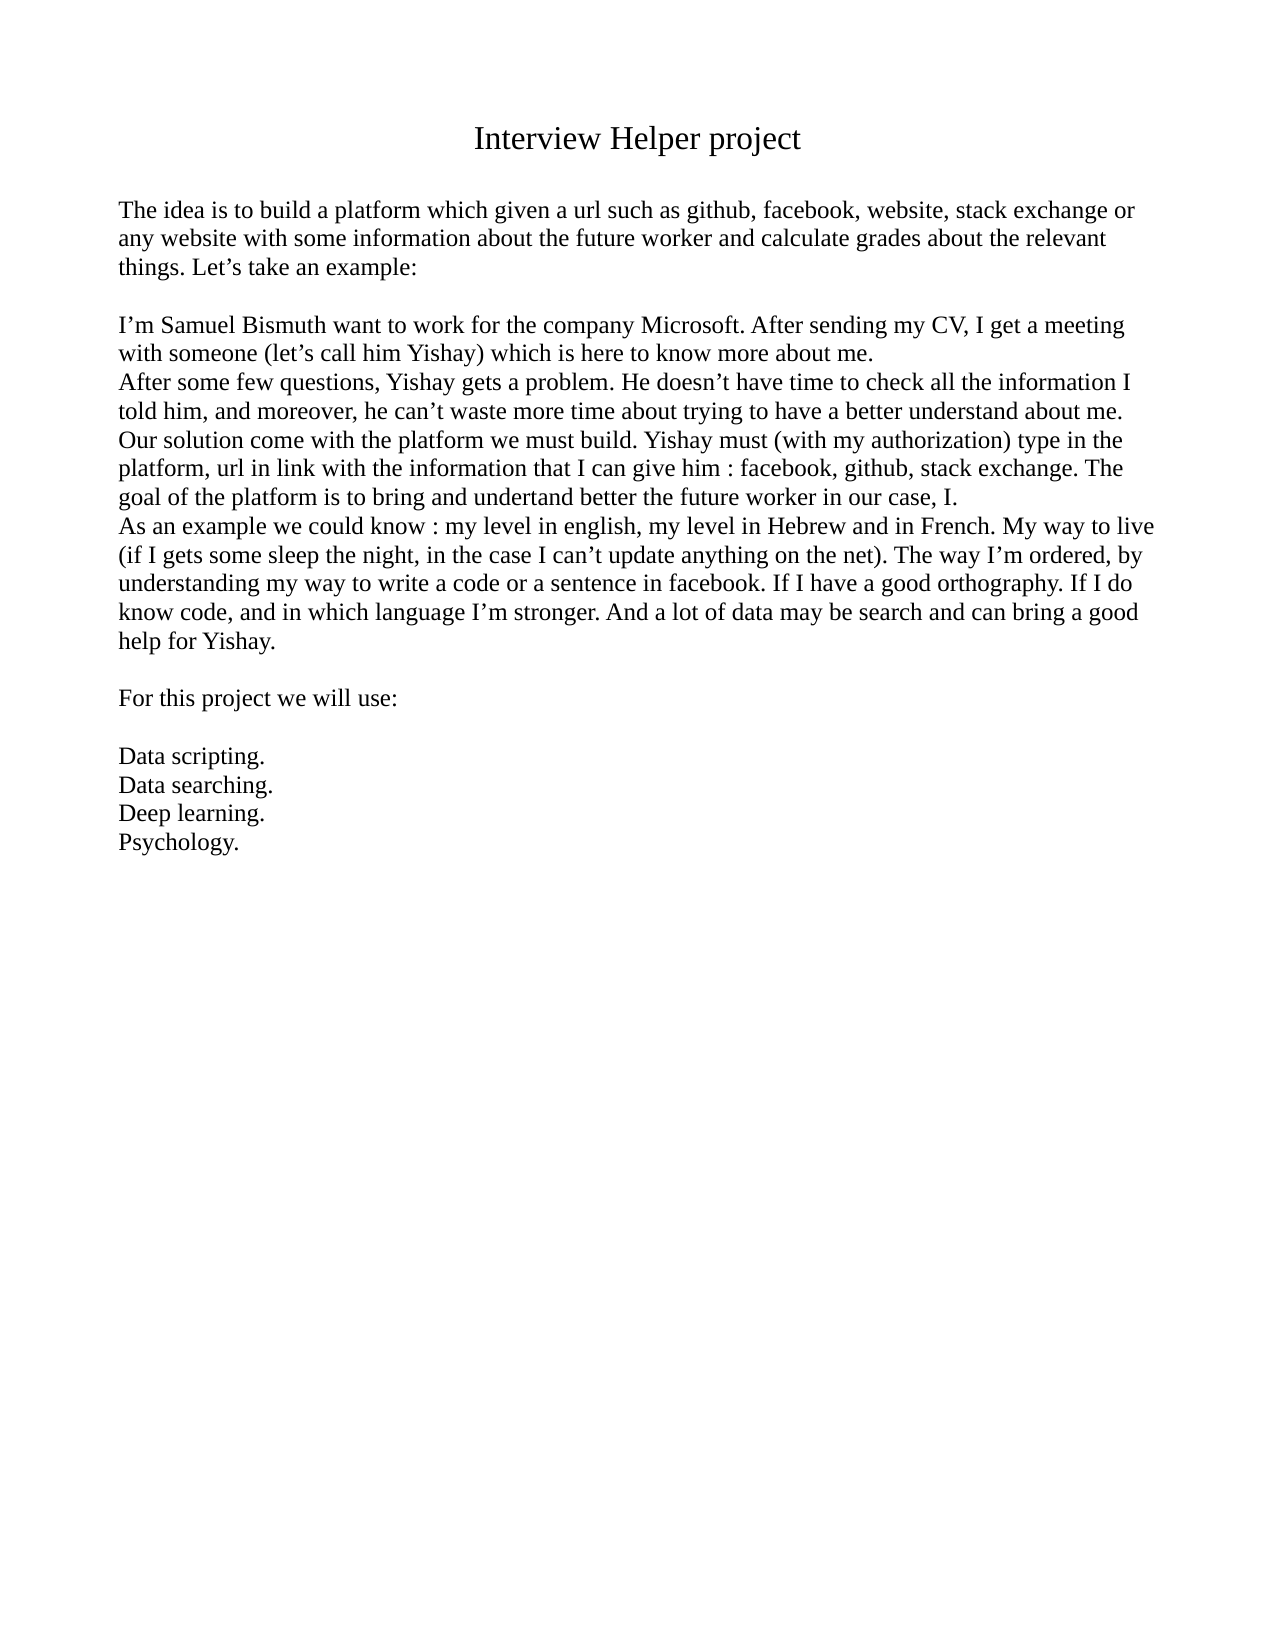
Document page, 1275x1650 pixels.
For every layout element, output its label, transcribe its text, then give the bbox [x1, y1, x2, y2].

text Deep learning. [118, 798, 1157, 827]
text The idea is to build a platform which given a url such as github, facebook, website, stack exchange or any website with some information about the future worker and calculate grades about the relevant things. Let’s take an example: [118, 195, 1157, 281]
text Interview Helper project [118, 118, 1157, 156]
text Psychology. [118, 827, 1157, 856]
text I’m Samuel Bismuth want to work for the company Microsoft. After sending my CV, I get a meeting with someone (let’s call him Yishay) which is here to know more about me. [118, 310, 1157, 367]
text As an example we could know : my level in english, my level in Hebrew and in French. My way to live (if I gets some sleep the night, in the case I can’t update anything on the net). The way I’m ordered, by understanding my way to write a code or a sentence in facebook. If I have a good orthography. If I do know code, and in which language I’m stronger. And a lot of data may be search and can bring a good help for Yishay. [118, 511, 1157, 655]
text Data searching. [118, 770, 1157, 798]
text After some few questions, Yishay gets a problem. He doesn’t have time to check all the information I told him, and moreover, he can’t waste more time about trying to have a better understand about me. Our solution come with the platform we must build. Yishay must (with my authorization) type in the platform, url in link with the information that I can give him : facebook, github, stack exchange. The goal of the platform is to bring and undertand better the future worker in our case, I. [118, 367, 1157, 511]
text Data scripting. [118, 741, 1157, 770]
text For this project we will use: [118, 683, 1157, 712]
